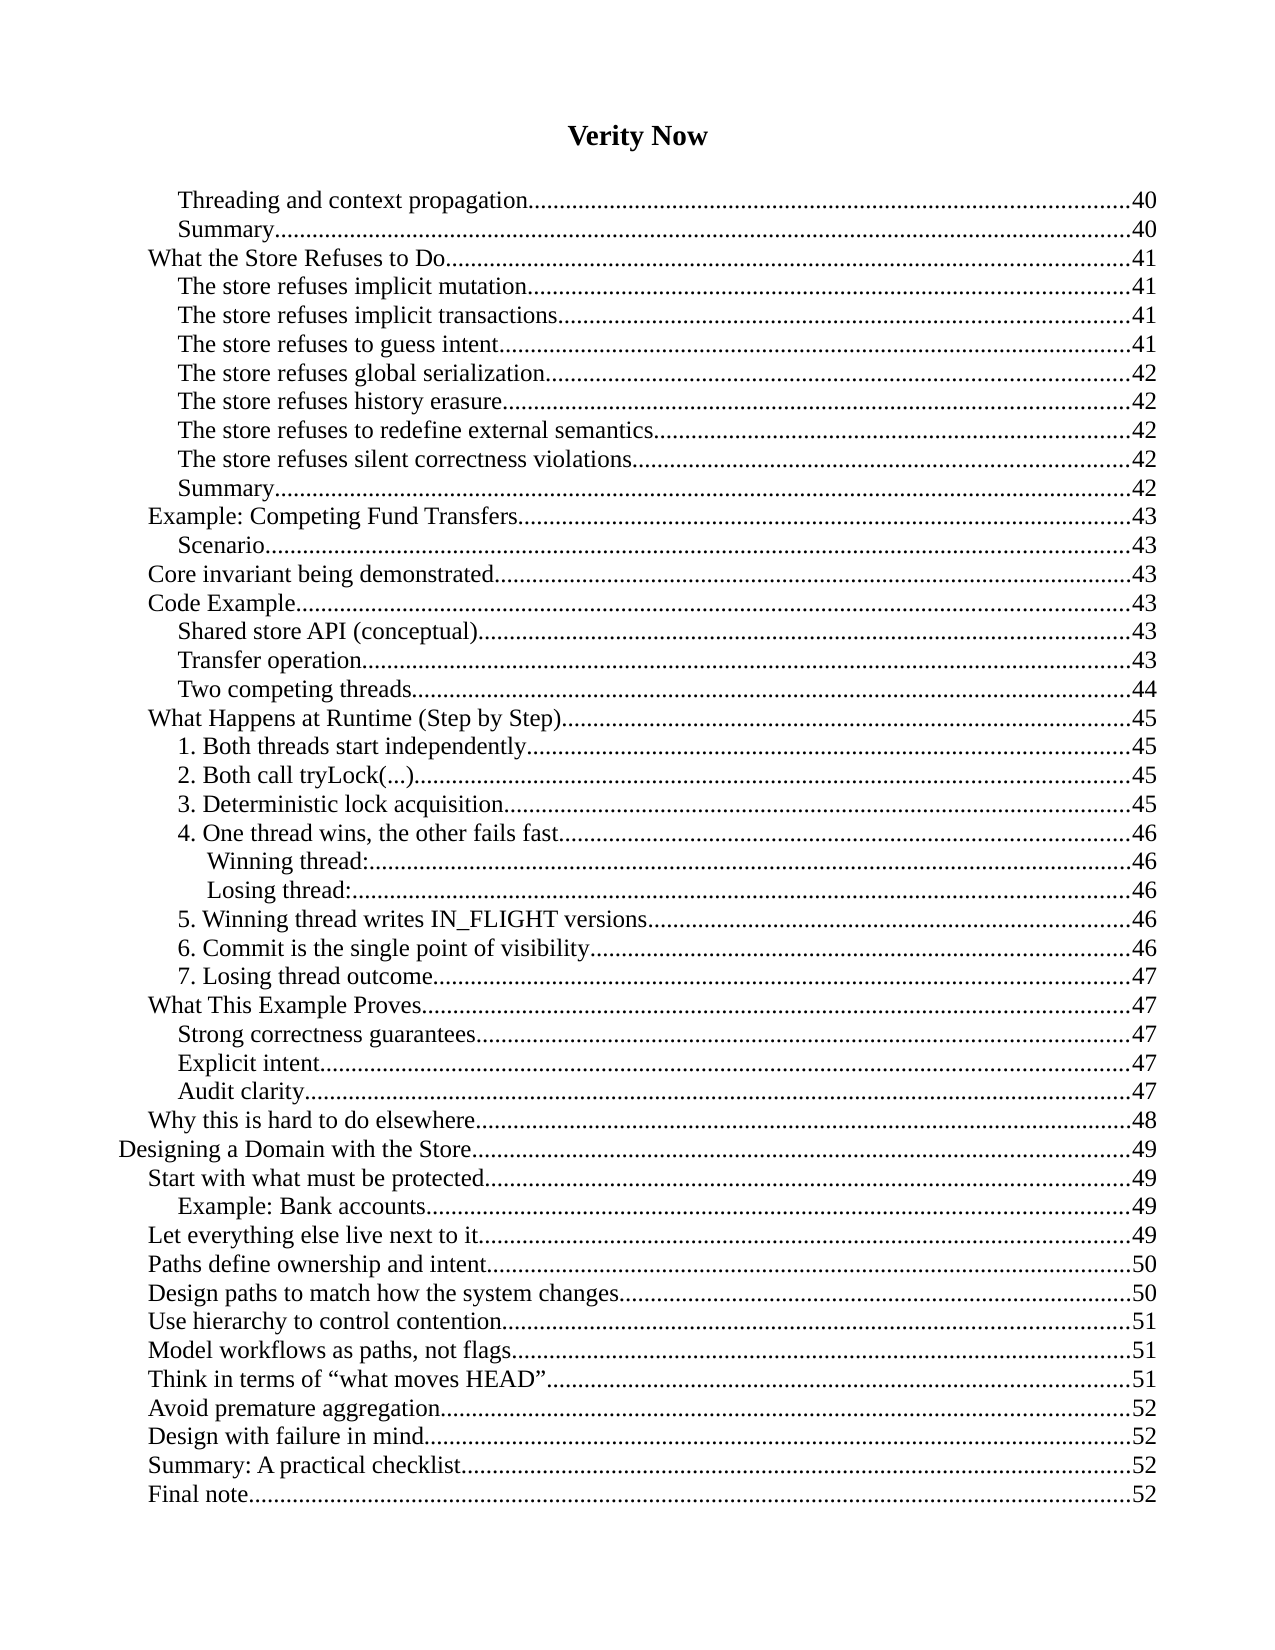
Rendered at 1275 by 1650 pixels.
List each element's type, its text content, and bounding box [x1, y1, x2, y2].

text Designing a Domain with the Store 49 [118, 1134, 1157, 1163]
text 3. Deterministic lock acquisition 45 [177, 789, 1157, 818]
text Use hierarchy to control contention 51 [148, 1306, 1157, 1335]
text Winning thread: 46 [207, 846, 1157, 875]
text Code Example 43 [148, 588, 1157, 616]
text Explicit intent 47 [177, 1048, 1157, 1076]
text Transfer operation 43 [177, 645, 1157, 674]
text Model workflows as paths, not flags 51 [148, 1335, 1157, 1364]
text Summary: A practical checklist 52 [148, 1450, 1157, 1479]
text Paths define ownership and intent 50 [148, 1249, 1157, 1278]
text What the Store Refuses to Do 41 [148, 243, 1157, 271]
text Avoid premature aggregation 52 [148, 1393, 1157, 1421]
text Why this is hard to do elsewhere 48 [148, 1105, 1157, 1134]
text 2. Both call tryLock(...) 45 [177, 760, 1157, 789]
text The store refuses to guess intent 41 [177, 329, 1157, 358]
text 1. Both threads start independently 45 [177, 731, 1157, 760]
text Summary 40 [177, 214, 1157, 243]
text Final note 52 [148, 1479, 1157, 1508]
text 4. One thread wins, the other fails fast 46 [177, 818, 1157, 846]
text Audit clarity 47 [177, 1076, 1157, 1105]
text Two competing threads 44 [177, 674, 1157, 703]
text The store refuses global serialization 42 [177, 358, 1157, 386]
text Example: Competing Fund Transfers 43 [148, 501, 1157, 530]
text Shared store API (conceptual) 43 [177, 616, 1157, 645]
text Scenario 43 [177, 530, 1157, 559]
text Strong correctness guarantees 47 [177, 1019, 1157, 1048]
text Core invariant being demonstrated 43 [148, 559, 1157, 588]
text Let everything else live next to it 49 [148, 1220, 1157, 1249]
text Example: Bank accounts 49 [177, 1191, 1157, 1220]
text 5. Winning thread writes IN_FLIGHT versions 46 [177, 904, 1157, 933]
text What This Example Proves 47 [148, 990, 1157, 1019]
text The store refuses implicit transactions 41 [177, 300, 1157, 329]
text What Happens at Runtime (Step by Step) 45 [148, 703, 1157, 731]
text The store refuses history erasure 42 [177, 386, 1157, 415]
text The store refuses implicit mutation 41 [177, 271, 1157, 300]
text Design paths to match how the system changes 50 [148, 1278, 1157, 1306]
text Design with failure in mind 52 [148, 1421, 1157, 1450]
text The store refuses silent correctness violations 42 [177, 444, 1157, 473]
text Threading and context propagation 40 [177, 185, 1157, 214]
text 7. Losing thread outcome 47 [177, 961, 1157, 990]
text The store refuses to redefine external semantics 42 [177, 415, 1157, 444]
text Think in terms of “what moves HEAD” 51 [148, 1364, 1157, 1393]
text 6. Commit is the single point of visibility 46 [177, 933, 1157, 961]
text Losing thread: 46 [207, 875, 1157, 904]
text Summary 42 [177, 473, 1157, 501]
text Start with what must be protected 49 [148, 1163, 1157, 1191]
